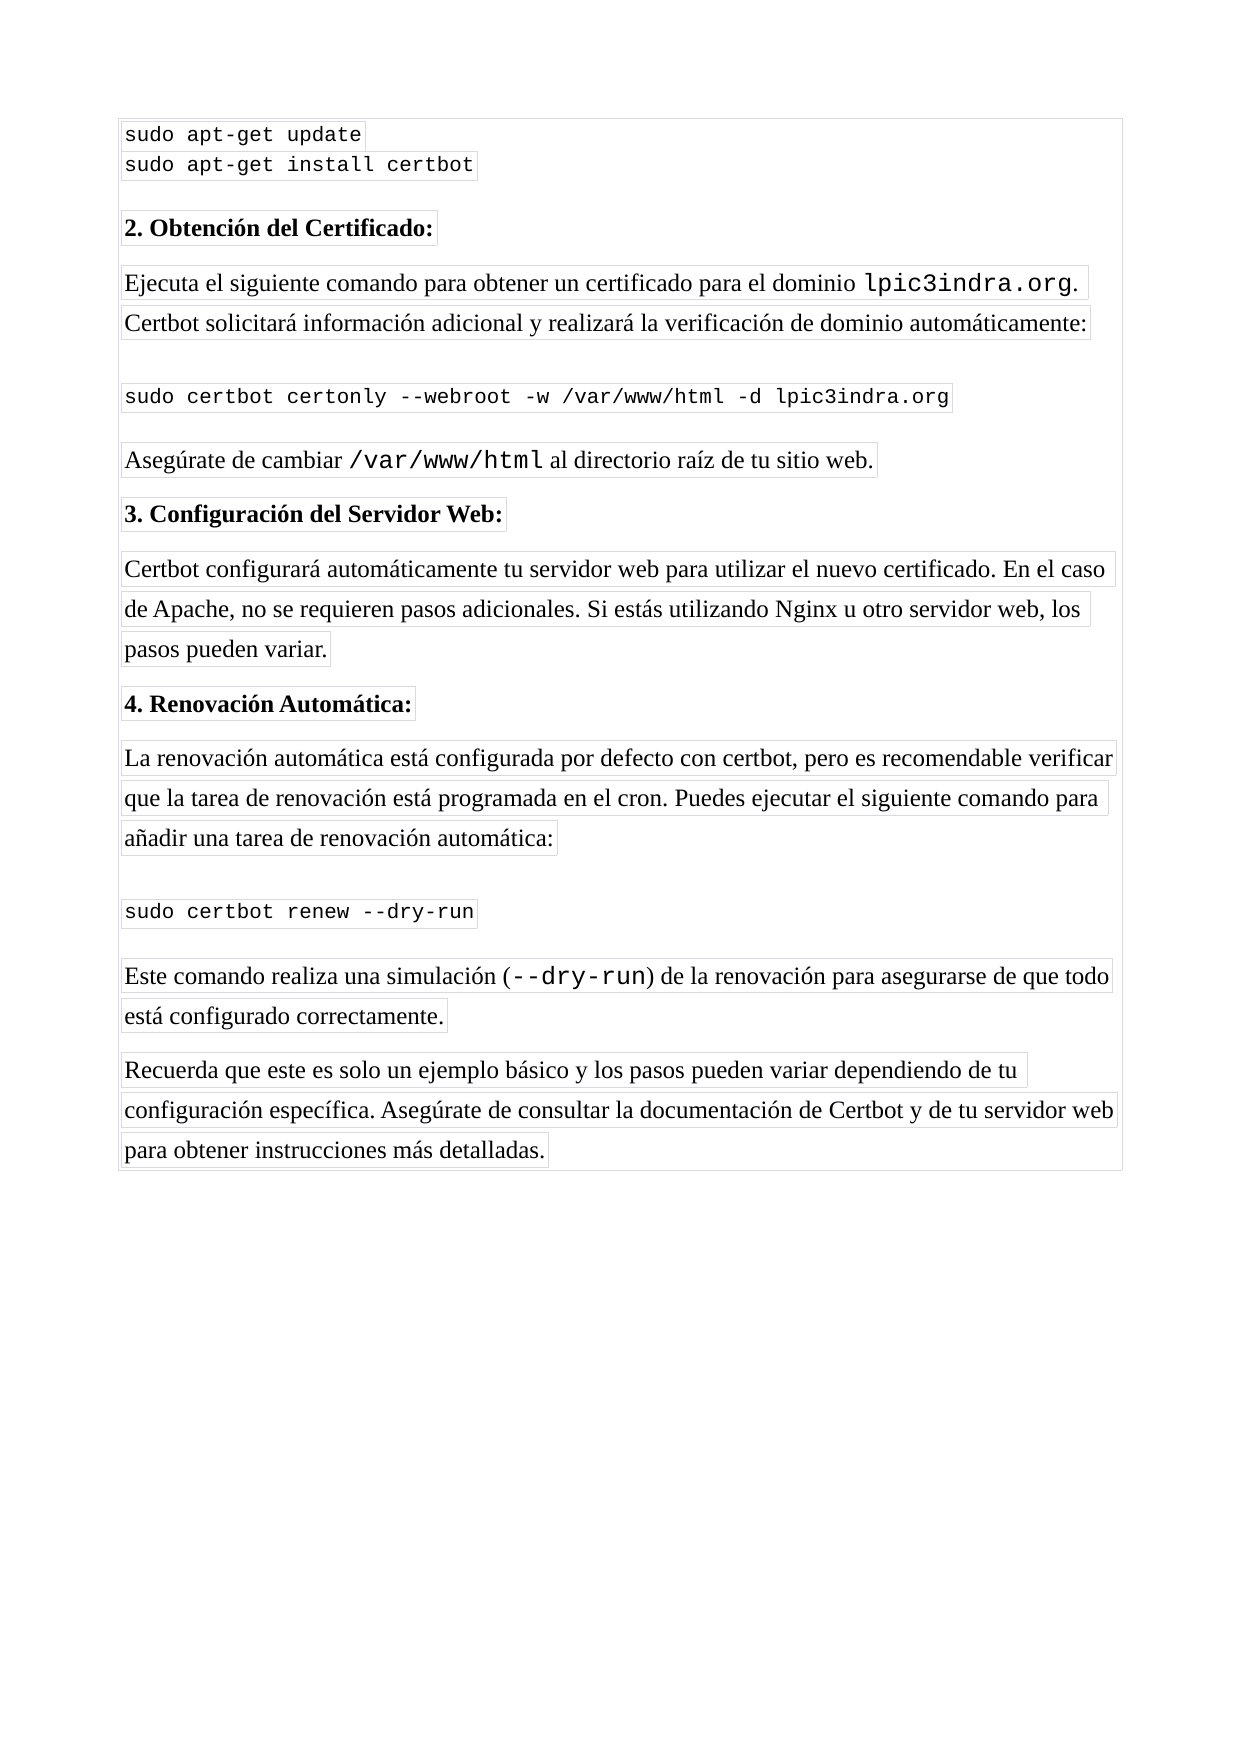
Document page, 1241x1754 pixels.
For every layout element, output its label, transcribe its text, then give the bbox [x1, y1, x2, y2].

text Certbot configurará automáticamente tu servidor web para utilizar el nuevo certificado. En el caso de Apache, no se requieren pasos adicionales. Si estás utilizando Nginx u otro servidor web, los pasos pueden variar. [119, 548, 1122, 666]
text sudo certbot renew --dry-run [119, 896, 1122, 928]
text sudo apt-get update [119, 119, 1122, 148]
text 2. Obtención del Certificado: [119, 207, 1122, 245]
text 4. Renovación Automática: [119, 683, 1122, 721]
text sudo certbot certonly --webroot -w /var/www/html -d lpic3indra.org [119, 380, 1122, 412]
text La renovación automática está configurada por defecto con certbot, pero es recomendable verificar que la tarea de renovación está programada en el cron. Puedes ejecutar el siguiente comando para añadir una tarea de renovación automática: [119, 737, 1122, 855]
text sudo apt-get install certbot [366, 148, 1122, 181]
text Ejecuta el siguiente comando para obtener un certificado para el dominio lpic3indra.org. Certbot solicitará información adicional y realizará la verificación de dominio automáticamente: [119, 262, 1122, 339]
text Asegúrate de cambiar /var/www/html al directorio raíz de tu sitio web. [119, 439, 1122, 477]
text Este comando realiza una simulación (--dry-run) de la renovación para asegurarse de que todo está configurado correctamente. [119, 955, 1122, 1032]
text sudo apt-get install certbot [122, 152, 477, 180]
text Recuerda que este es solo un ejemplo básico y los pasos pueden variar dependiendo de tu configuración específica. Asegúrate de consultar la documentación de Certbot y de tu servidor web para obtener instrucciones más detalladas. [119, 1049, 1122, 1170]
text 3. Configuración del Servidor Web: [119, 493, 1122, 531]
